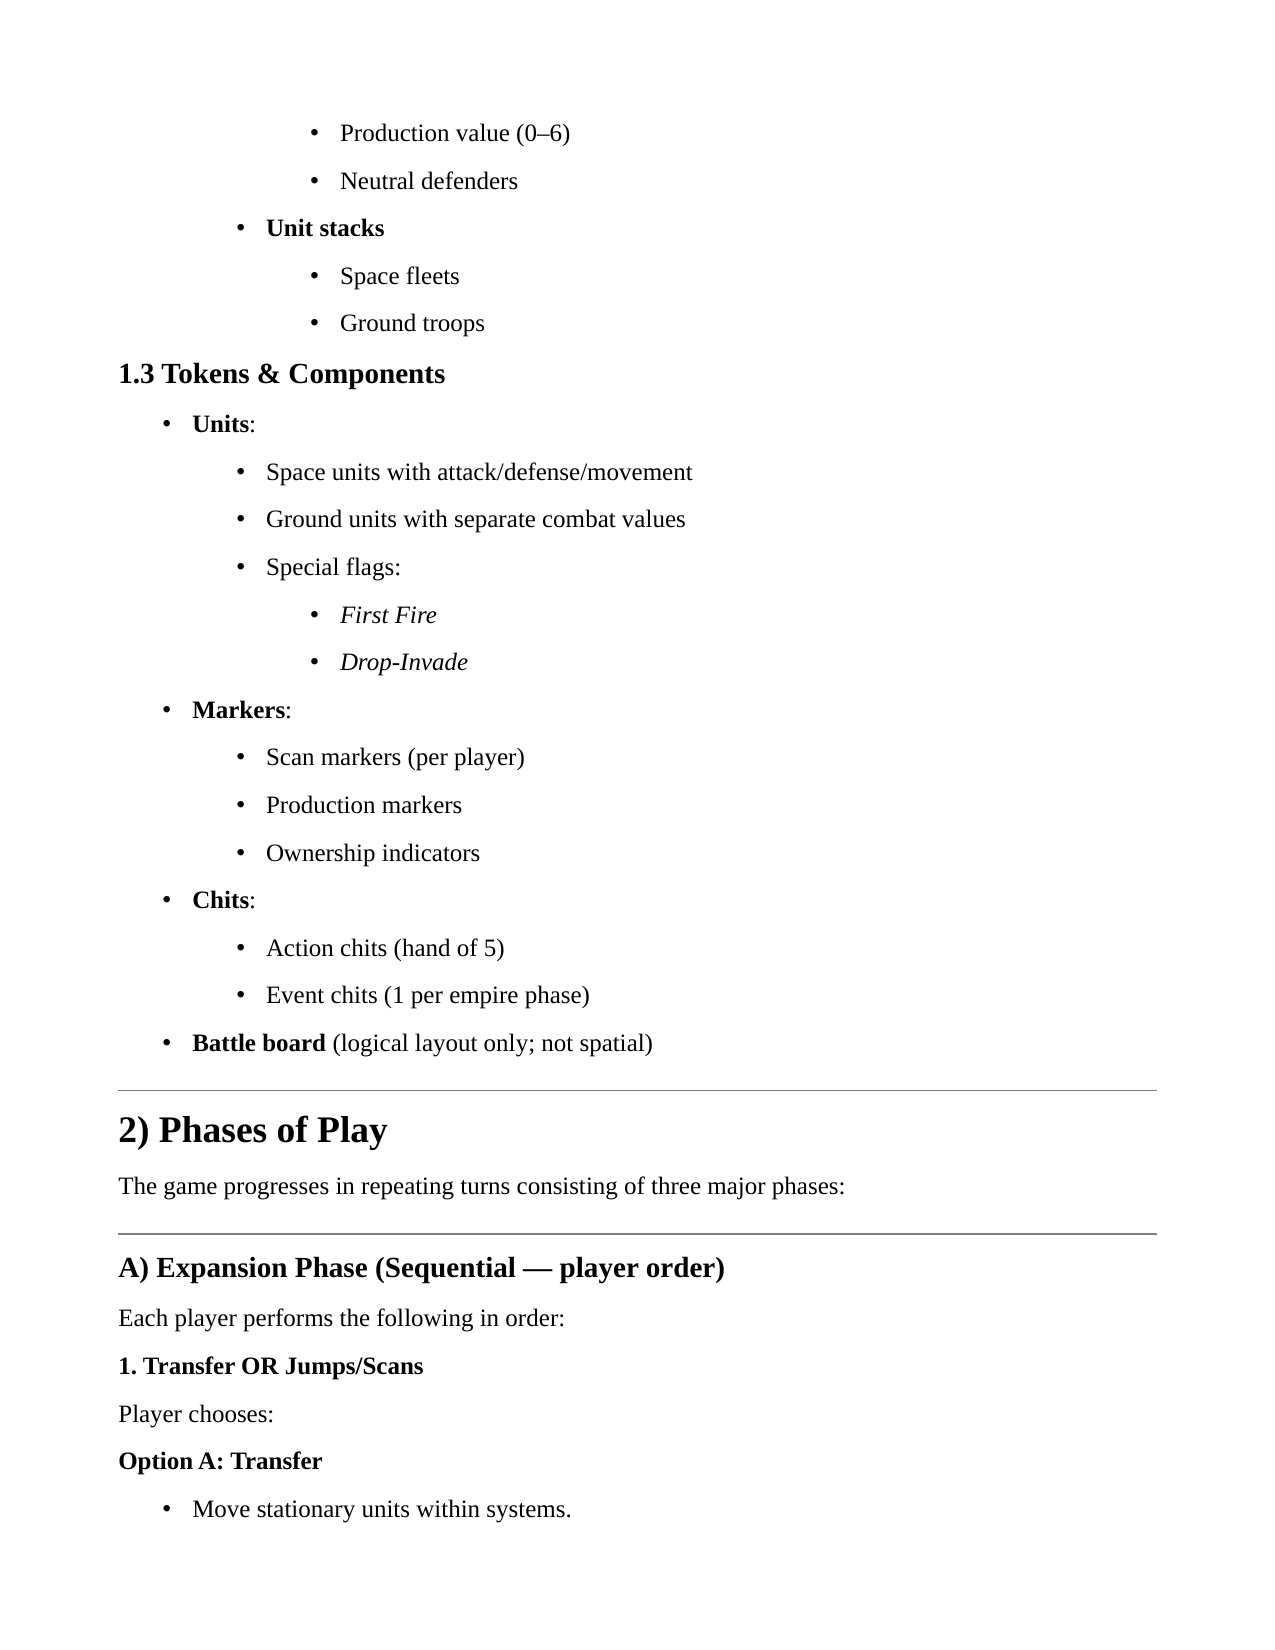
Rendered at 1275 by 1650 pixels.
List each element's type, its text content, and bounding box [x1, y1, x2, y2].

list First Fire [310, 600, 1157, 628]
subtitle 2) Phases of Play [118, 1107, 1157, 1150]
list Production value (0–6) [310, 118, 1157, 147]
list Special flags: [236, 552, 1157, 581]
list Ground units with separate combat values [236, 504, 1157, 533]
list Ground troops [310, 308, 1157, 337]
text Each player performs the following in order: [118, 1303, 1157, 1332]
list Scan markers (per player) [236, 742, 1157, 771]
text Player chooses: [118, 1399, 1157, 1427]
list Markers: [162, 695, 1157, 724]
list Event chits (1 per empire phase) [236, 981, 1157, 1009]
list Unit stacks [236, 213, 1157, 242]
subtitle 1.3 Tokens & Components [118, 356, 1157, 390]
subtitle 1. Transfer OR Jumps/Scans [118, 1351, 1157, 1380]
list Action chits (hand of 5) [236, 933, 1157, 962]
text Option A: Transfer [118, 1446, 1157, 1475]
text The game progresses in repeating turns consisting of three major phases: [118, 1171, 1157, 1200]
subtitle A) Expansion Phase (Sequential — player order) [118, 1250, 1157, 1284]
list Units: [162, 409, 1157, 438]
list Ownership indicators [236, 838, 1157, 866]
list Chits: [162, 885, 1157, 914]
list Battle board (logical layout only; not spatial) [162, 1028, 1157, 1057]
list Move stationary units within systems. [162, 1494, 1157, 1523]
list Space fleets [310, 261, 1157, 290]
list Neutral defenders [310, 166, 1157, 194]
list Production markers [236, 790, 1157, 819]
list Drop-Invade [310, 647, 1157, 676]
list Space units with attack/defense/movement [236, 457, 1157, 486]
